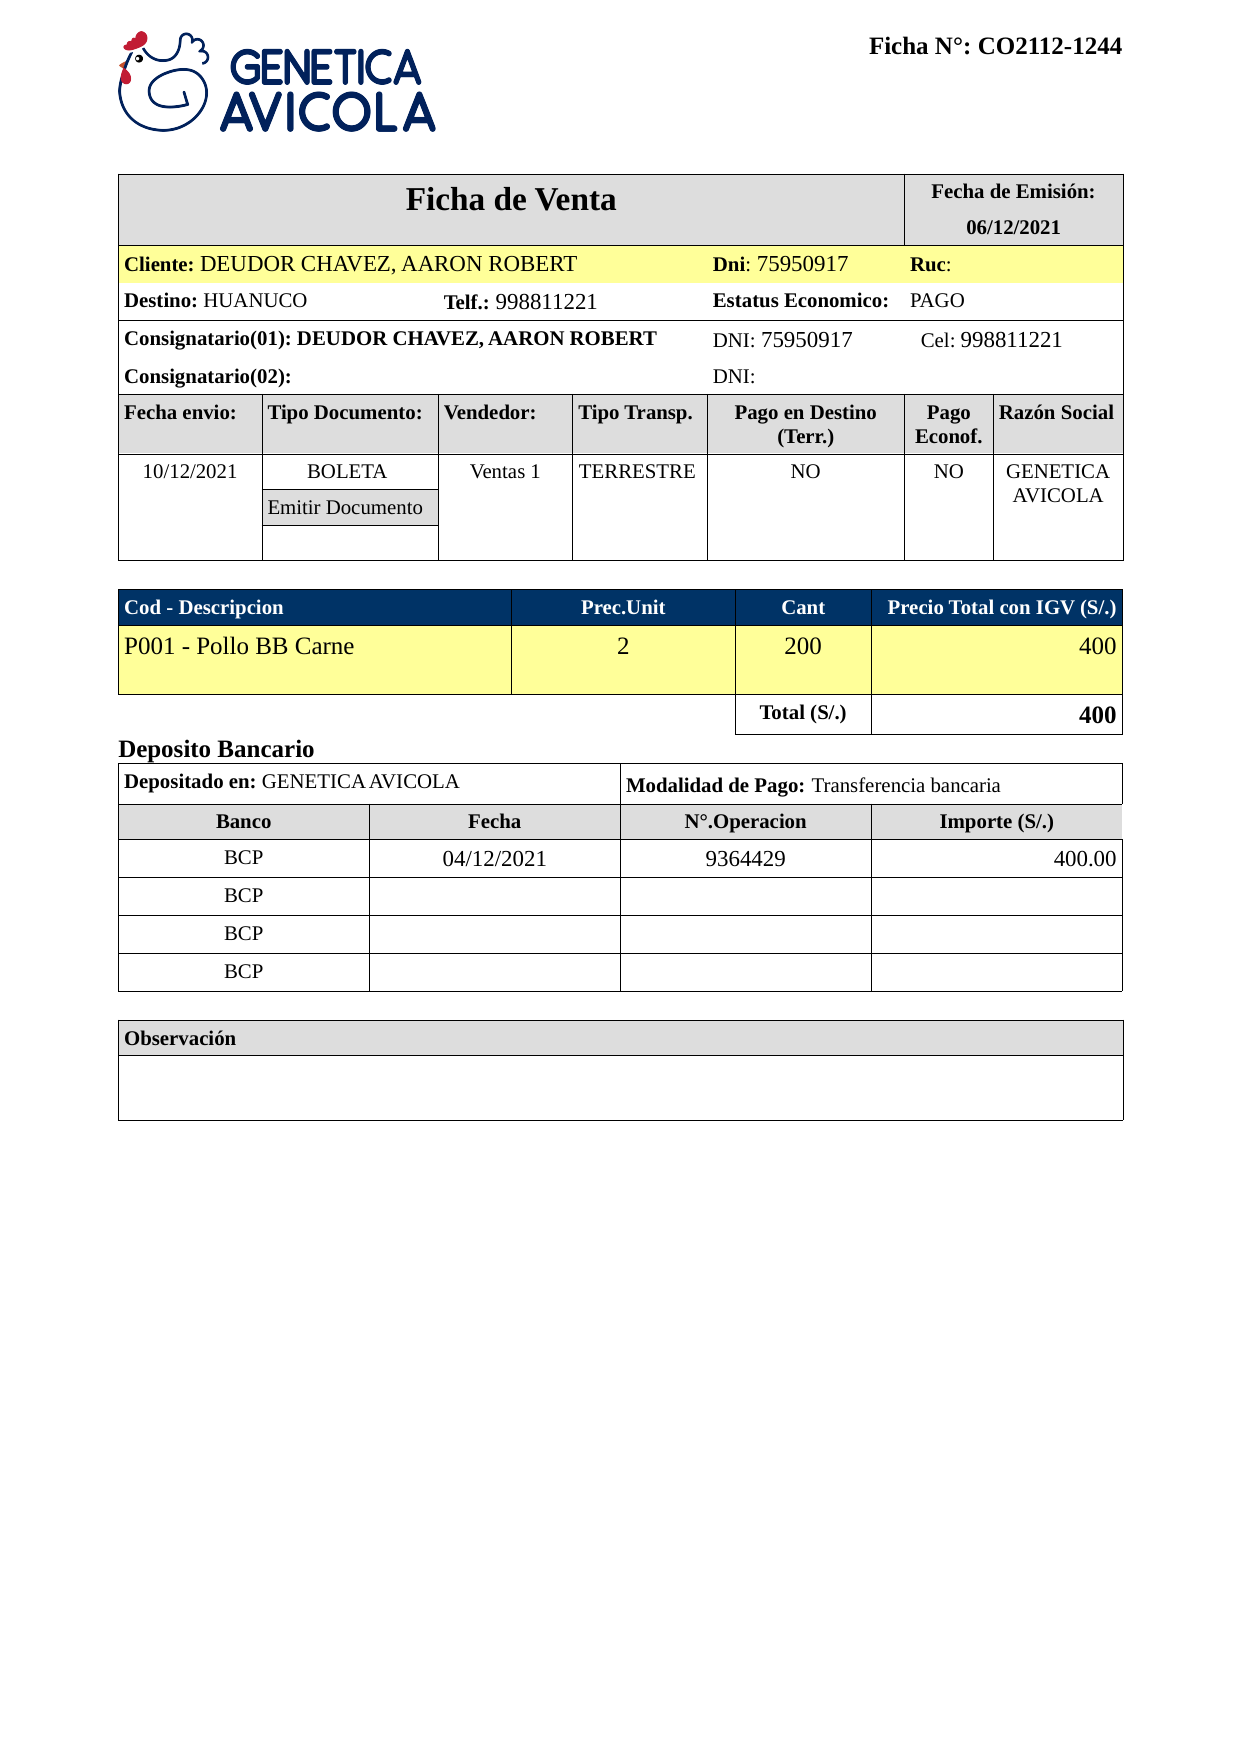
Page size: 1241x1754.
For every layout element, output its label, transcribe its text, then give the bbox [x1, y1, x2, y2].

table_cell Banco [119, 805, 369, 839]
table_cell Emitir Documento [263, 490, 438, 525]
picture [118, 31, 436, 132]
table_cell Dni: 75950917 [707, 246, 904, 283]
table_cell Tipo Transp. [573, 395, 707, 453]
table_cell [370, 954, 620, 991]
table_cell P001 - Pollo BB Carne [119, 626, 511, 694]
table_cell 200 [736, 626, 871, 694]
table_header Depositado en: GENETICA AVICOLA [119, 764, 620, 803]
text Deposito Bancario [118, 734, 1122, 763]
table_cell BCP [119, 954, 369, 991]
table_header Prec.Unit [512, 590, 735, 625]
table_cell [511, 695, 735, 734]
table_cell Cel: 998811221 [915, 321, 1123, 358]
table_cell 2 [512, 626, 735, 694]
table_cell BCP [119, 916, 369, 953]
table_cell Estatus Economico: [707, 283, 904, 320]
table_cell [872, 916, 1122, 953]
table_cell 9364429 [621, 840, 871, 877]
table_cell Pago Econof. [905, 395, 993, 453]
table_cell NO [708, 455, 904, 560]
table_cell TERRESTRE [573, 455, 707, 560]
table_header Observación [119, 1021, 1123, 1055]
table_cell 400 [872, 695, 1122, 734]
table_cell Ventas 1 [439, 455, 572, 560]
table_cell [621, 916, 871, 953]
table_header Precio Total con IGV (S/.) [872, 590, 1122, 625]
table_header Fecha de Emisión: [905, 175, 1123, 209]
table_cell [118, 695, 511, 734]
table_cell [621, 954, 871, 991]
table_cell [621, 878, 871, 915]
table_cell [263, 526, 438, 560]
table_cell [370, 916, 620, 953]
table_cell 10/12/2021 [119, 455, 262, 560]
table_cell [119, 1056, 1123, 1119]
table_cell 04/12/2021 [370, 840, 620, 877]
table_cell Total (S/.) [736, 695, 871, 734]
table_cell Cliente: DEUDOR CHAVEZ, AARON ROBERT [119, 246, 707, 283]
table_cell Destino: HUANUCO [119, 283, 438, 320]
table_header Cod - Descripcion [119, 590, 511, 625]
table_cell DNI: [707, 358, 1123, 394]
table_cell Telf.: 998811221 [438, 283, 707, 320]
table_cell BOLETA [263, 455, 438, 489]
table_cell Razón Social [994, 395, 1123, 453]
table_cell Importe (S/.) [872, 805, 1122, 839]
table_cell BCP [119, 840, 369, 877]
table_cell DNI: 75950917 [707, 321, 915, 358]
table_cell Vendedor: [439, 395, 572, 453]
table_cell Fecha [370, 805, 620, 839]
table_cell Consignatario(01): DEUDOR CHAVEZ, AARON ROBERT [119, 321, 707, 358]
table_cell [872, 878, 1122, 915]
table_cell [370, 878, 620, 915]
table_cell 06/12/2021 [905, 209, 1123, 245]
table_header Cant [736, 590, 871, 625]
table_cell PAGO [904, 283, 1123, 320]
table_cell 400 [872, 626, 1122, 694]
table_cell N°.Operacion [621, 805, 871, 839]
table_cell BCP [119, 878, 369, 915]
table_cell GENETICA AVICOLA [994, 455, 1123, 560]
table_cell Ruc: [904, 246, 1123, 283]
table_header Modalidad de Pago: Transferencia bancaria [621, 764, 1122, 803]
table_cell 400.00 [872, 840, 1122, 877]
table_cell Pago en Destino (Terr.) [708, 395, 904, 453]
table_cell Consignatario(02): [119, 358, 707, 394]
table_header Ficha de Venta [119, 175, 904, 245]
table_cell Tipo Documento: [263, 395, 438, 453]
table_cell [872, 954, 1122, 991]
table_cell Fecha envio: [119, 395, 262, 453]
table_cell NO [905, 455, 993, 560]
